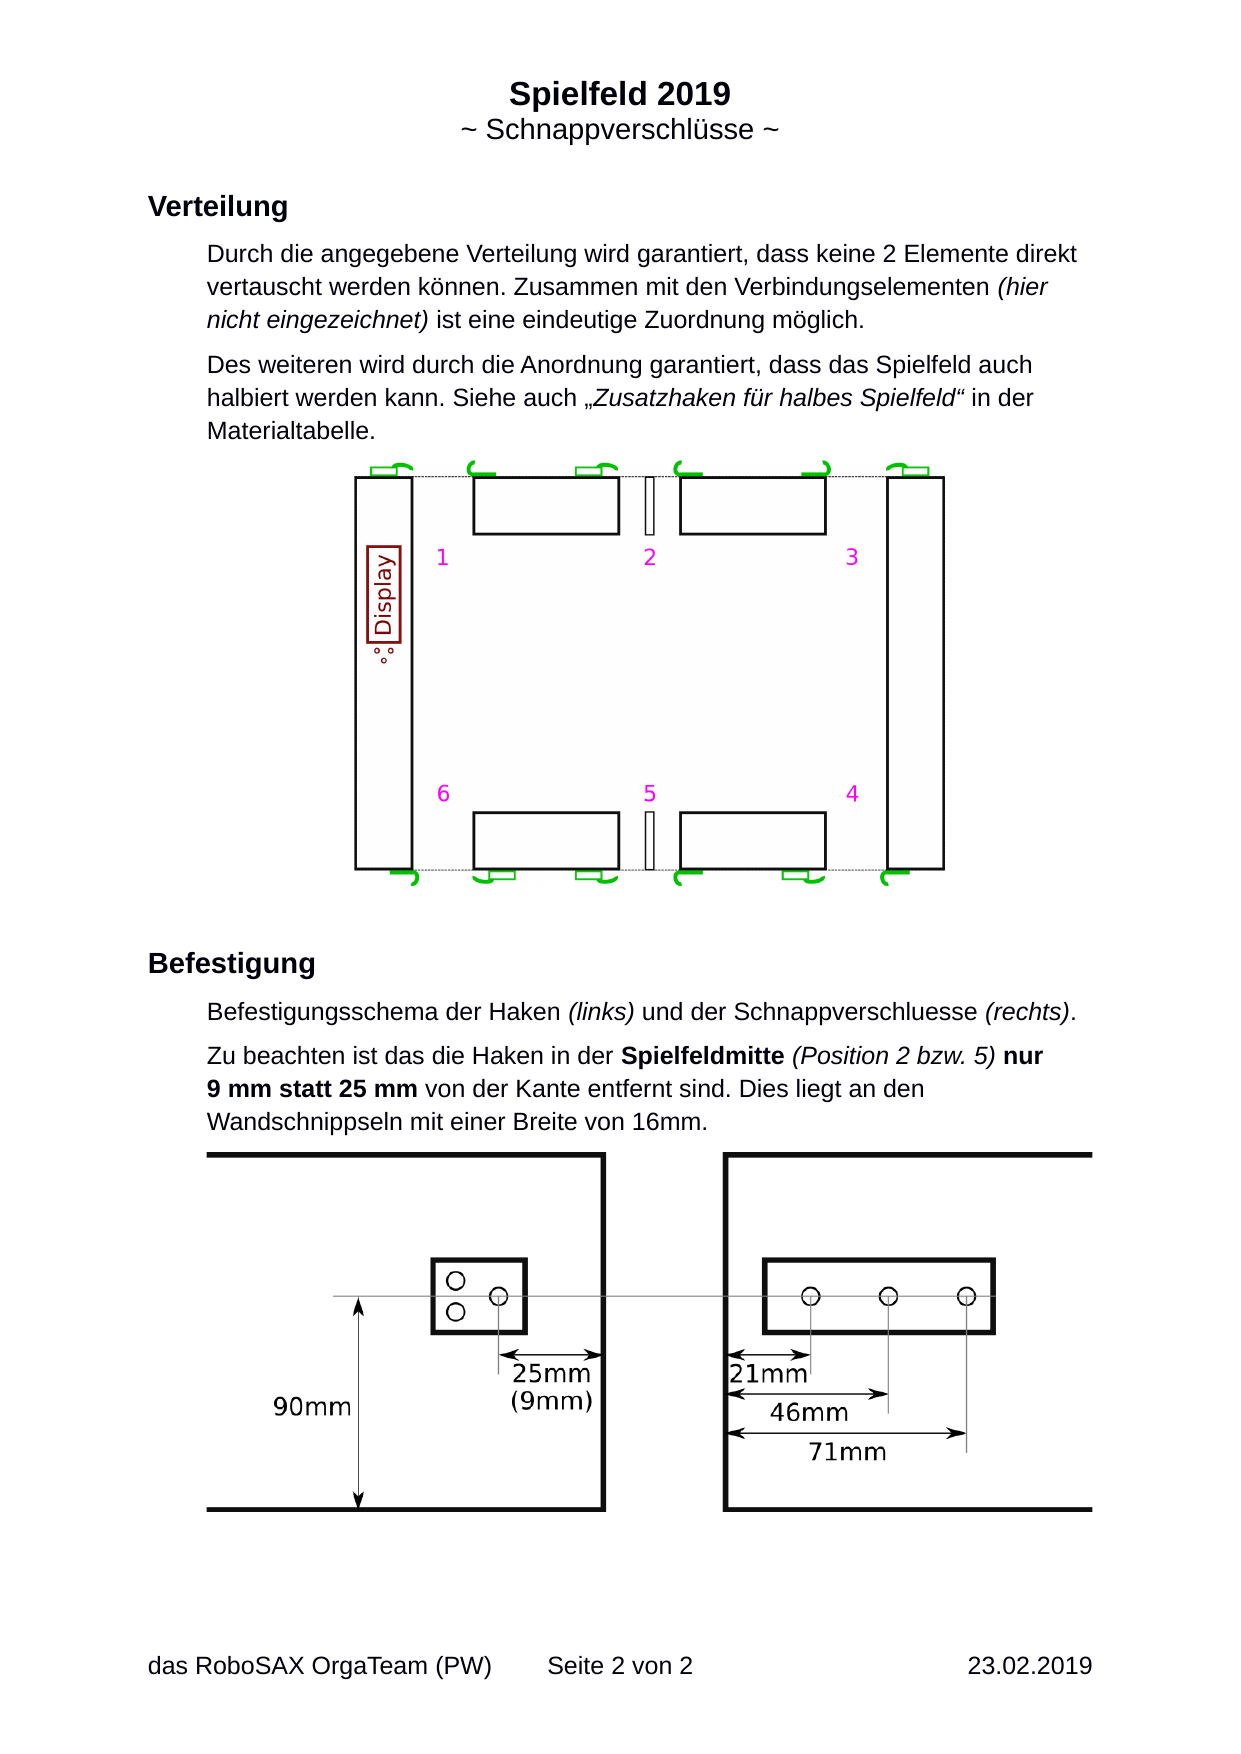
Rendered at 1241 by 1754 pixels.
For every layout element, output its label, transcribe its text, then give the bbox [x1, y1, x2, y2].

text Befestigung [148, 946, 1093, 980]
text Durch die angegebene Verteilung wird garantiert, dass keine 2 Elemente direkt vertauscht werden können. Zusammen mit den Verbindungselementen (hier nicht eingezeichnet) ist eine eindeutige Zuordnung möglich. [207, 239, 1093, 334]
text Befestigungsschema der Haken (links) und der Schnappverschluesse (rechts). [207, 997, 1093, 1025]
picture [206, 1152, 1093, 1512]
picture [354, 460, 945, 886]
text Zu beachten ist das die Haken in der Spielfeldmitte (Position 2 bzw. 5) nur 9 mm statt 25 mm von der Kante entfernt sind. Dies liegt an den Wandschnippseln mit einer Breite von 16mm. [207, 1041, 1093, 1136]
text Verteilung [148, 189, 1093, 222]
text Des weiteren wird durch die Anordnung garantiert, dass das Spielfeld auch halbiert werden kann. Siehe auch „Zusatzhaken für halbes Spielfeld“ in der Materialtabelle. [207, 350, 1093, 445]
